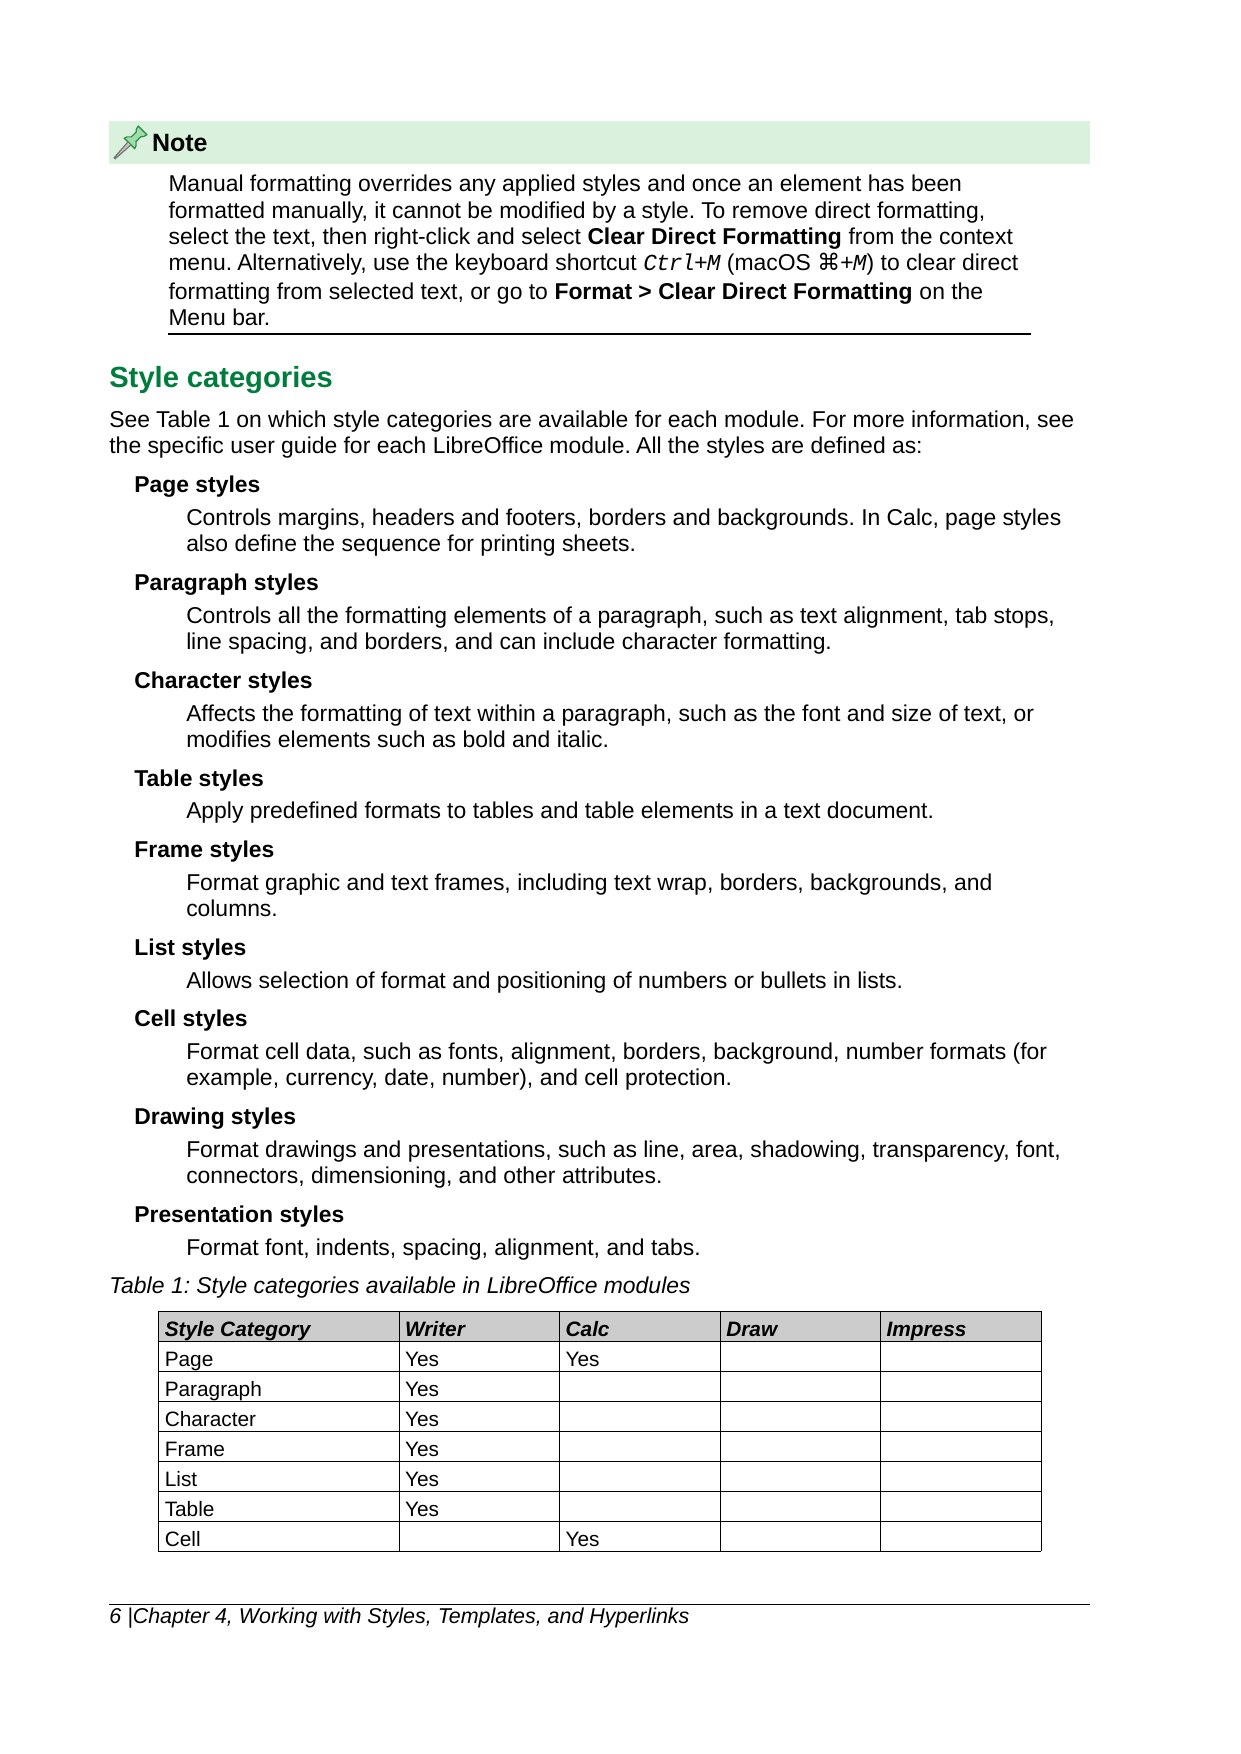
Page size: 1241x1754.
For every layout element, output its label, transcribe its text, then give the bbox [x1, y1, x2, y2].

table_header Writer [400, 1312, 559, 1341]
table_cell Yes [400, 1462, 559, 1491]
table_header Style Category [159, 1312, 399, 1341]
table_cell [881, 1342, 1041, 1371]
table_cell [560, 1372, 720, 1401]
text Controls margins, headers and footers, borders and backgrounds. In Calc, page styles also define the sequence for printing sheets. [186, 504, 1090, 557]
text Format drawings and presentations, such as line, area, shadowing, transparency, font, connectors, dimensioning, and other attributes. [186, 1136, 1090, 1188]
text Apply predefined formats to tables and table elements in a text document. [186, 797, 1090, 824]
table_cell Cell [159, 1522, 399, 1551]
table_cell Yes [400, 1342, 559, 1371]
subtitle Style categories [109, 360, 1090, 394]
text Format font, indents, spacing, alignment, and tabs. [186, 1234, 1090, 1260]
table_cell Table [159, 1492, 399, 1521]
table_cell [721, 1462, 880, 1491]
table_cell [721, 1522, 880, 1551]
table_cell List [159, 1462, 399, 1491]
text Manual formatting overrides any applied styles and once an element has been formatted manually, it cannot be modified by a style. To remove direct formatting, select the text, then right-click and select Clear Direct Formatting from the context menu. Alternatively, use the keyboard shortcut Ctrl+M (macOS ⌘+M) to clear direct formatting from selected text, or go to Format > Clear Direct Formatting on the Menu bar. [168, 170, 1031, 333]
table_cell Yes [400, 1402, 559, 1431]
text Drawing styles [134, 1103, 1090, 1129]
text Frame styles [134, 836, 1090, 862]
table_header Impress [881, 1312, 1041, 1341]
table_cell Yes [400, 1432, 559, 1461]
text Format cell data, such as fonts, alignment, borders, background, number formats (for example, currency, date, number), and cell protection. [186, 1038, 1090, 1091]
text Format graphic and text frames, including text wrap, borders, backgrounds, and columns. [186, 869, 1090, 921]
table_cell [560, 1462, 720, 1491]
table_cell [560, 1492, 720, 1521]
table_cell [721, 1402, 880, 1431]
table_cell [881, 1462, 1041, 1491]
text Paragraph styles [134, 569, 1090, 595]
table_cell Yes [400, 1372, 559, 1401]
table_cell [560, 1432, 720, 1461]
list See Table 1 on which style categories are available for each module. For more information, see the specific user guide for each LibreOffice module. All the styles are defined as: [109, 406, 1090, 459]
table_cell Frame [159, 1432, 399, 1461]
table_cell [881, 1522, 1041, 1551]
text Page styles [134, 471, 1090, 498]
text Controls all the formatting elements of a paragraph, such as text alignment, tab stops, line spacing, and borders, and can include character formatting. [186, 602, 1090, 654]
table_cell [560, 1402, 720, 1431]
text Character styles [134, 667, 1090, 693]
text Table 1: Style categories available in LibreOffice modules [109, 1272, 1090, 1299]
table_cell [881, 1432, 1041, 1461]
table_cell [400, 1522, 559, 1551]
text List styles [134, 934, 1090, 960]
table_cell Yes [560, 1342, 720, 1371]
table_cell [721, 1432, 880, 1461]
text Presentation styles [134, 1201, 1090, 1227]
table_cell [721, 1492, 880, 1521]
table_cell Page [159, 1342, 399, 1371]
table_header Draw [721, 1312, 880, 1341]
subtitle Note [109, 121, 1090, 164]
text Allows selection of format and positioning of numbers or bullets in lists. [186, 967, 1090, 993]
table_cell [881, 1372, 1041, 1401]
table_cell [721, 1342, 880, 1371]
table_cell [721, 1372, 880, 1401]
text Cell styles [134, 1005, 1090, 1032]
text Affects the formatting of text within a paragraph, such as the font and size of text, or modifies elements such as bold and italic. [186, 699, 1090, 752]
table_cell Character [159, 1402, 399, 1431]
table_cell [881, 1402, 1041, 1431]
table_cell Yes [400, 1492, 559, 1521]
text Table styles [134, 765, 1090, 791]
table_cell [881, 1492, 1041, 1521]
table_cell Yes [560, 1522, 720, 1551]
table_cell Paragraph [159, 1372, 399, 1401]
table_header Calc [560, 1312, 720, 1341]
